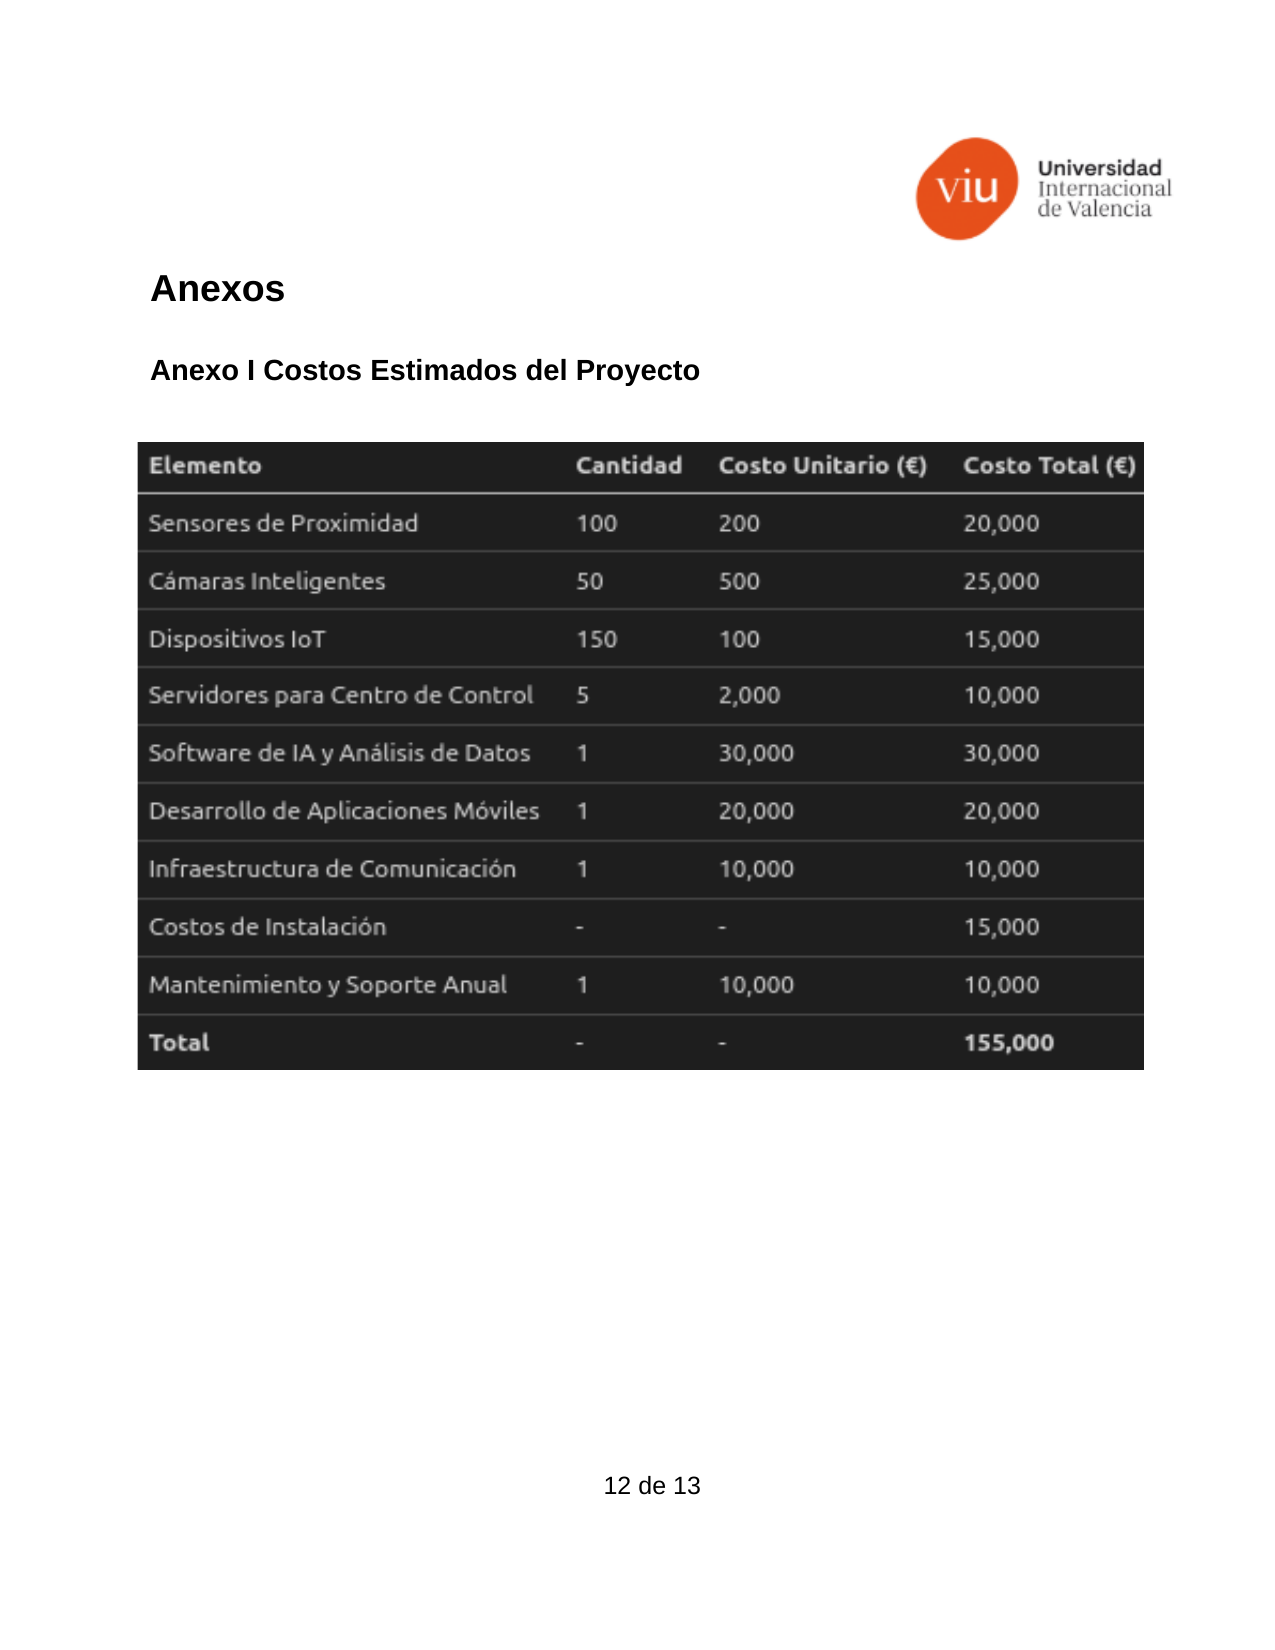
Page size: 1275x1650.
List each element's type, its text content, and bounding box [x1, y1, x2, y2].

text Anexo I Costos Estimados del Proyecto [150, 352, 1125, 386]
text Anexos [150, 266, 1125, 309]
picture [137, 442, 1144, 1070]
picture [913, 134, 1175, 245]
